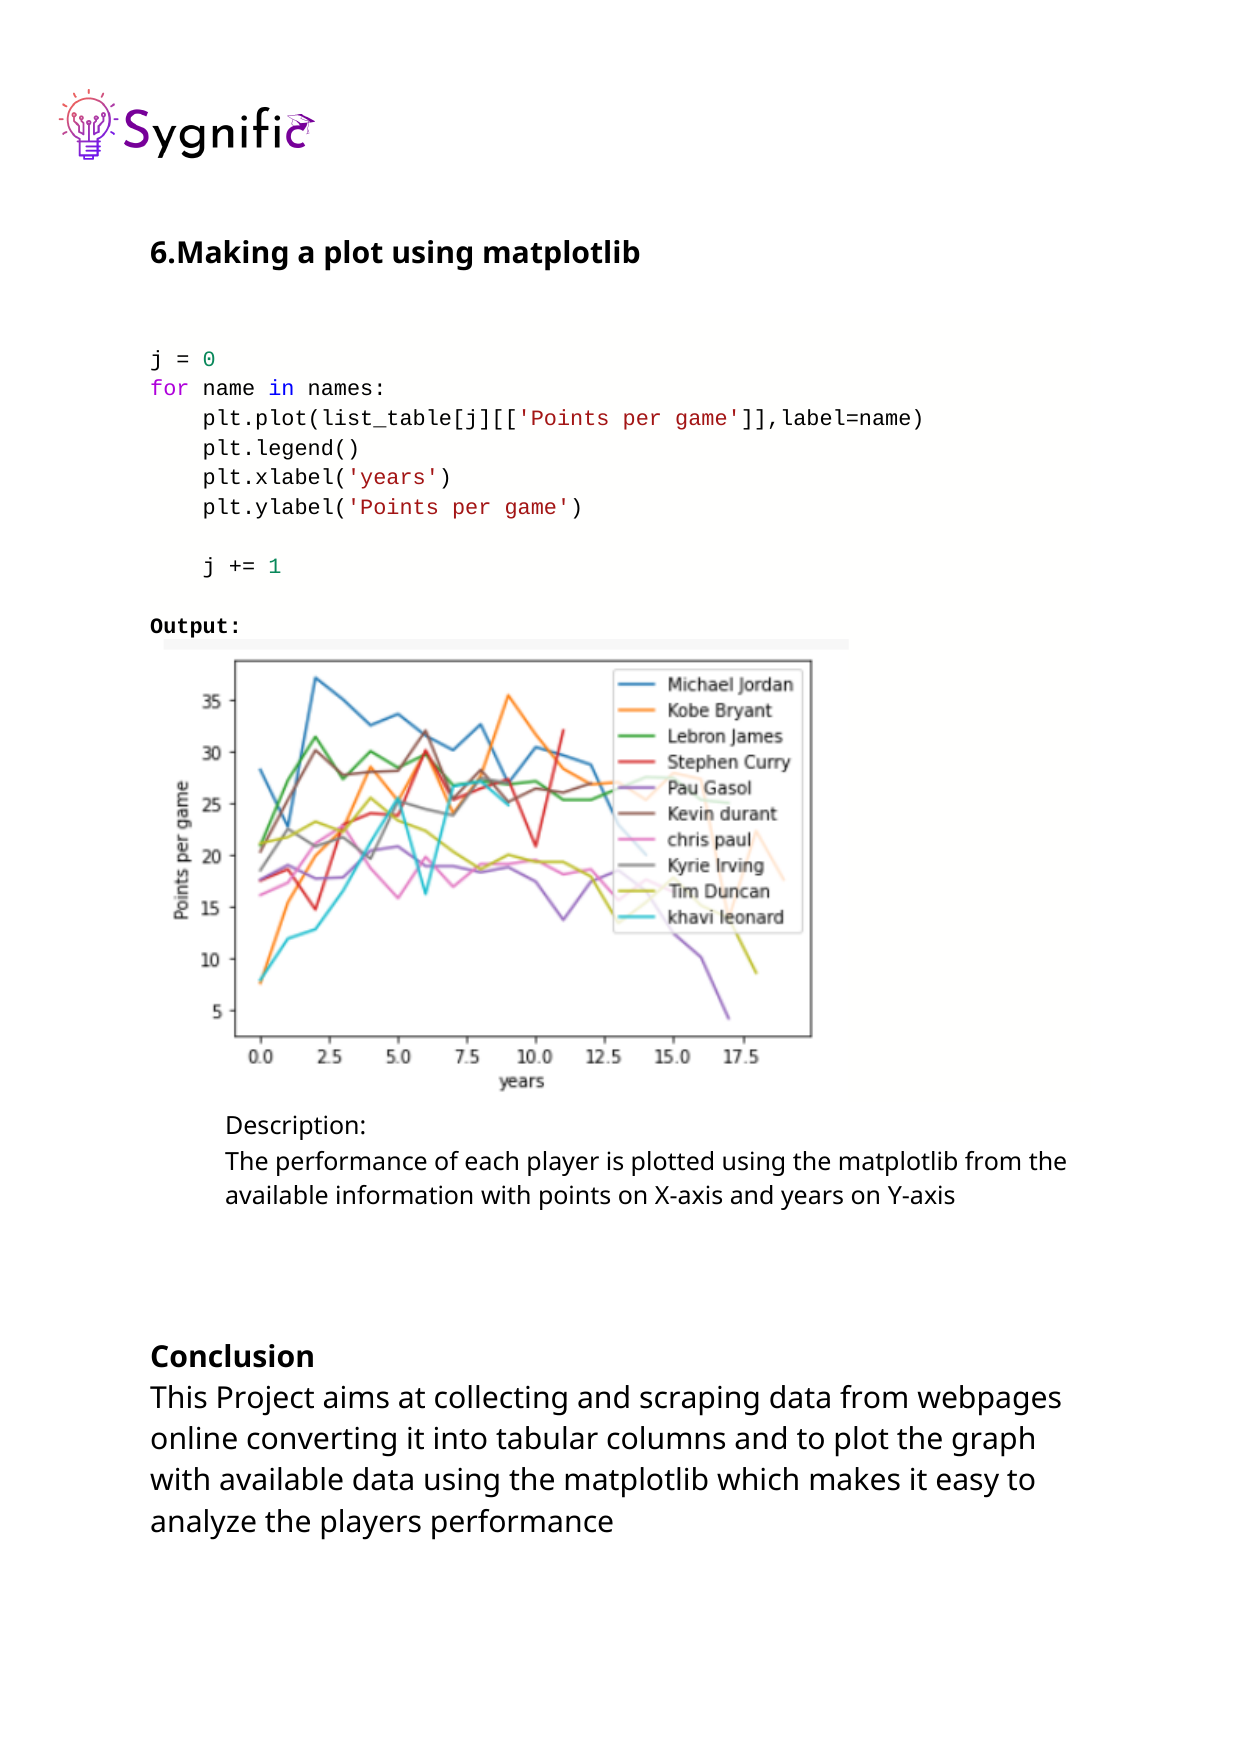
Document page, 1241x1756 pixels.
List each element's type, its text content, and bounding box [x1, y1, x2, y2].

text Conclusion [150, 1335, 1091, 1376]
text plt.ylabel('Points per game') [150, 491, 1091, 521]
text plt.xlabel('years') [150, 462, 1091, 491]
text This Project aims at collecting and scraping data from webpages online converting it into tabular columns and to plot the graph with available data using the matplotlib which makes it easy to analyze the players performance [150, 1376, 1091, 1541]
text for name in names: [150, 373, 1091, 402]
text The performance of each player is plotted using the matplotlib from the available information with points on X-axis and years on Y-axis [225, 1143, 1091, 1212]
text j = 0 [150, 343, 1091, 373]
text plt.legend() [150, 432, 1091, 462]
text Description: [150, 1102, 1091, 1143]
text Output: [150, 610, 1091, 640]
text 6.Making a plot using matplotlib [150, 231, 1091, 272]
text j += 1 [150, 551, 1091, 580]
text plt.plot(list_table[j][['Points per game']],label=name) [150, 402, 1091, 432]
table_header [150, 1574, 206, 1608]
table_header [150, 1253, 206, 1335]
table_header [206, 1574, 237, 1608]
